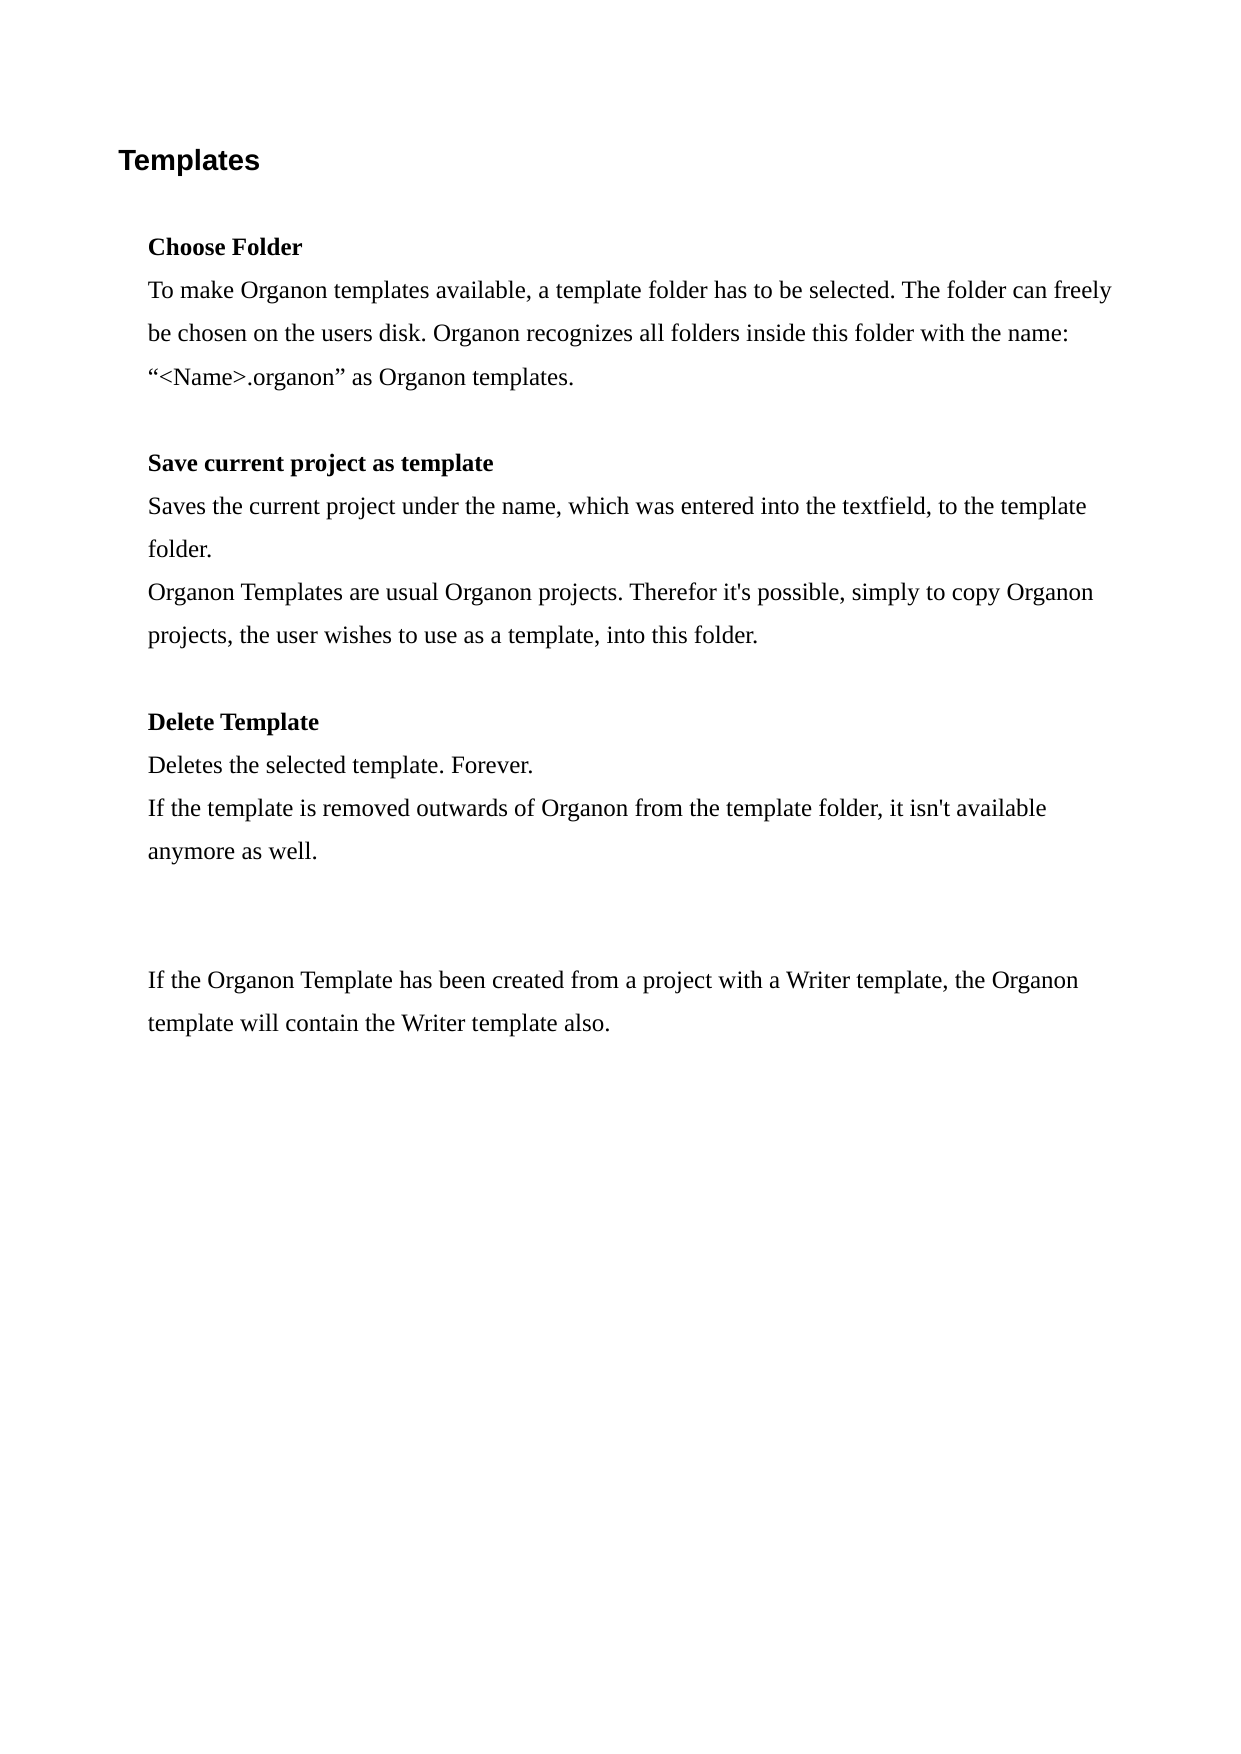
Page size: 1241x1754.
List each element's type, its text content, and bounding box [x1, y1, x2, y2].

text To make Organon templates available, a template folder has to be selected. The folder can freely be chosen on the users disk. Organon recognizes all folders inside this folder with the name: “<Name>.organon” as Organon templates. [148, 275, 1122, 390]
text If the template is removed outwards of Organon from the template folder, it isn't available anymore as well. [148, 793, 1122, 865]
subtitle Templates [118, 143, 1122, 177]
text Deletes the selected template. Forever. [148, 750, 1122, 778]
text If the Organon Template has been created from a project with a Writer template, the Organon template will contain the Writer template also. [148, 965, 1122, 1037]
text Organon Templates are usual Organon projects. Therefor it's possible, simply to copy Organon projects, the user wishes to use as a template, into this folder. [148, 577, 1122, 649]
text Delete Template [148, 707, 1122, 735]
text Save current project as template [148, 448, 1122, 477]
text Choose Folder [148, 232, 1122, 261]
text Saves the current project under the name, which was entered into the textfield, to the template folder. [148, 491, 1122, 563]
